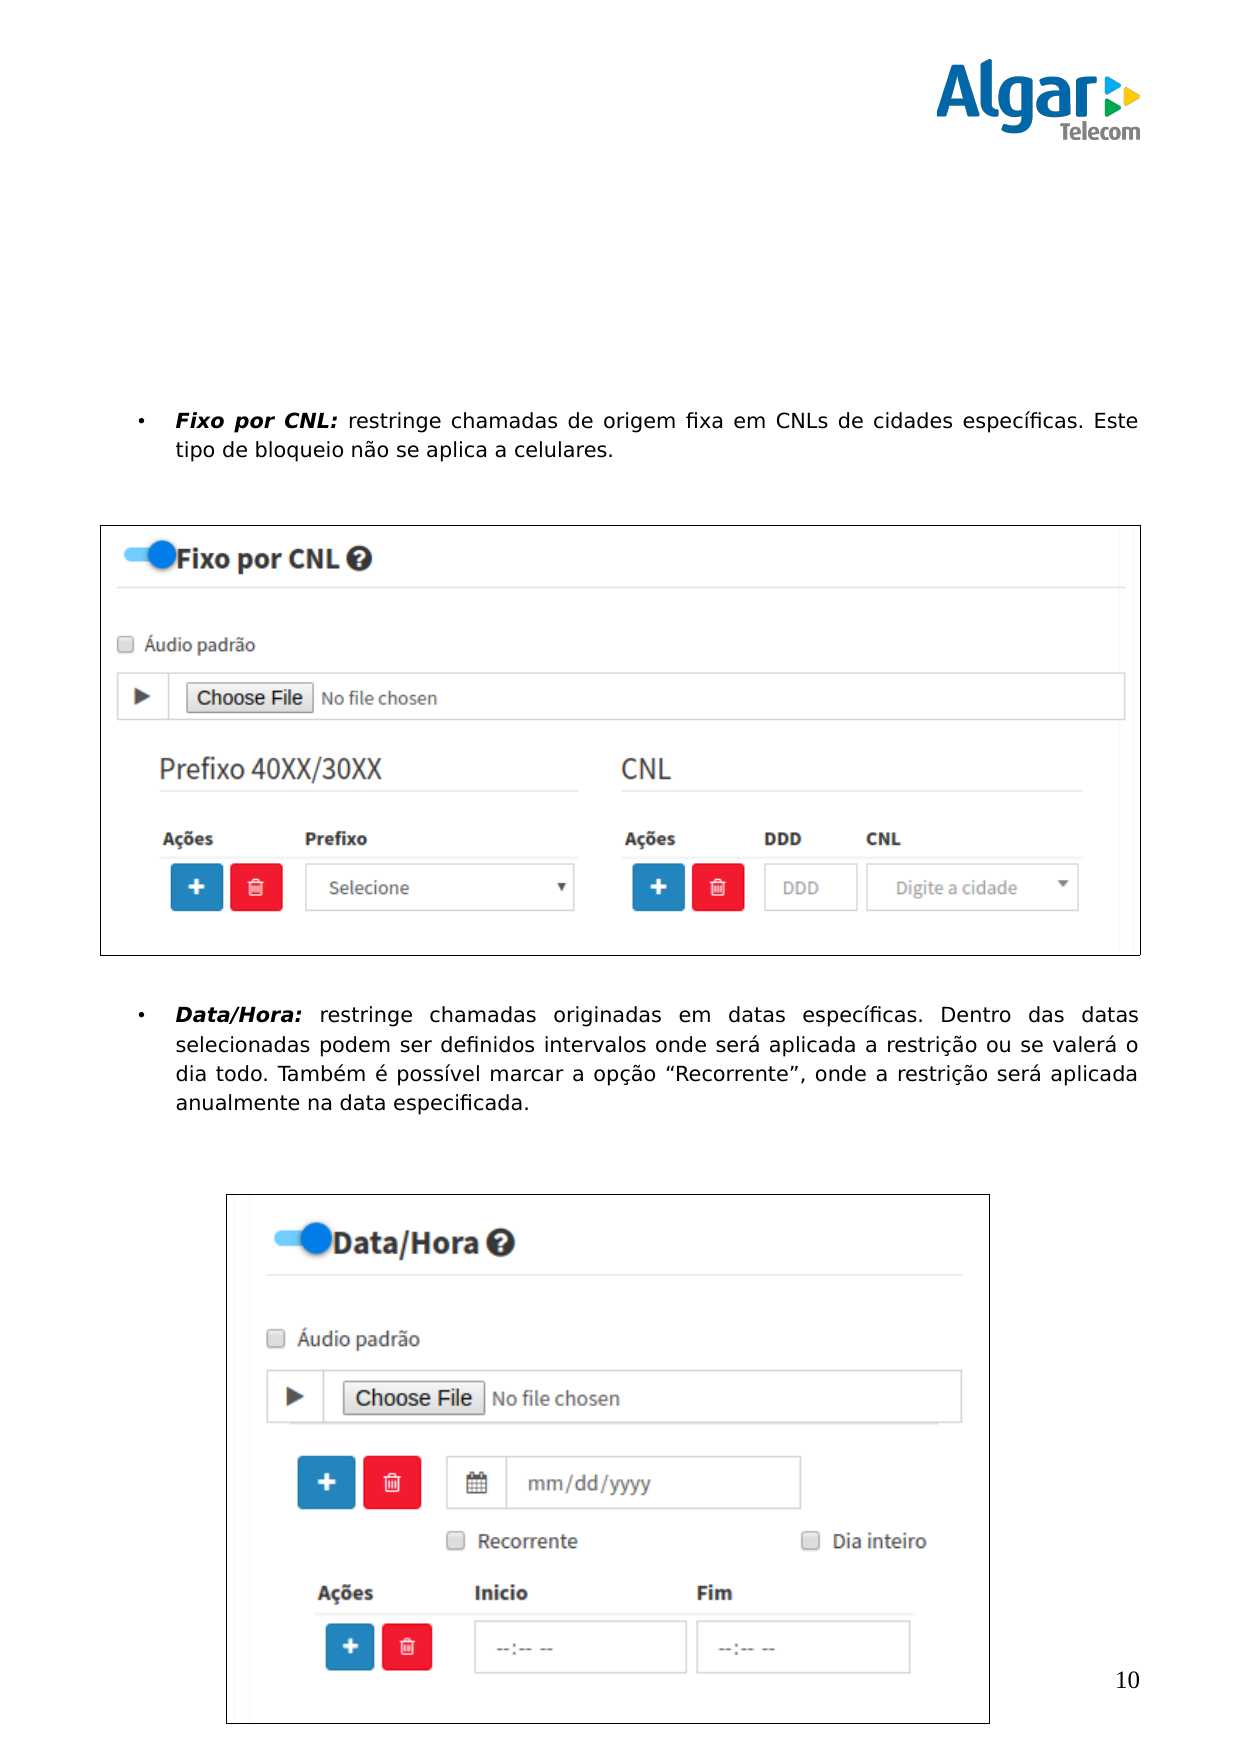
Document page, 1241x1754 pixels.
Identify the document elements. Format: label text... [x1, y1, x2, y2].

picture [227, 1195, 989, 1723]
picture [936, 59, 1140, 140]
picture [103, 528, 1137, 952]
list Data/Hora: restringe chamadas originadas em datas específicas. Dentro das datas selecionadas podem ser definidos intervalos onde será aplicada a restrição ou se valerá o dia todo. Também é possível marcar a opção “Recorrente”, onde a restrição será aplicada anualmente na data especificada. [138, 1003, 1140, 1115]
list Fixo por CNL: restringe chamadas de origem fixa em CNLs de cidades específicas. Este tipo de bloqueio não se aplica a celulares. [138, 409, 1140, 462]
